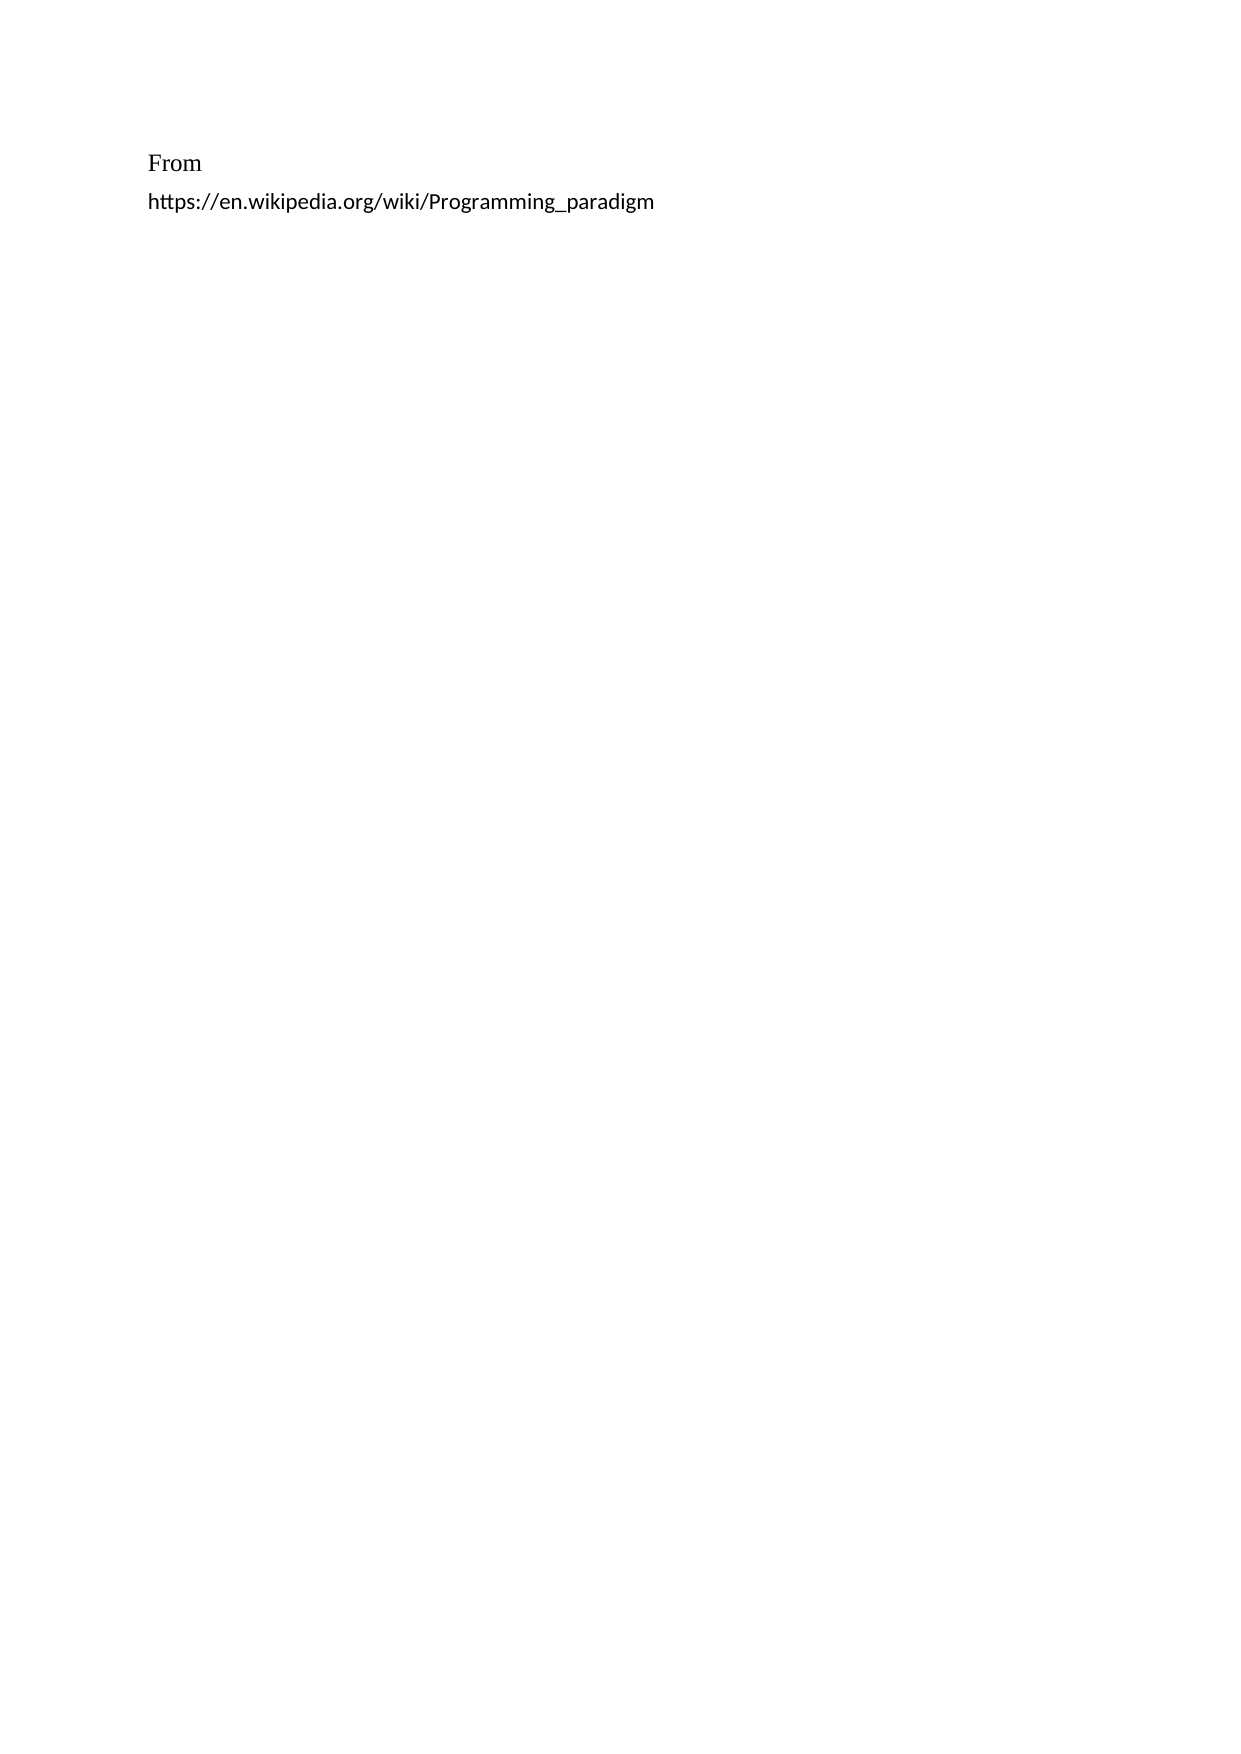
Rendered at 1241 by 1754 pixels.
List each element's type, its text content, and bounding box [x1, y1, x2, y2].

text From [148, 148, 1093, 176]
text https://en.wikipedia.org/wiki/Programming_paradigm [148, 187, 1093, 215]
